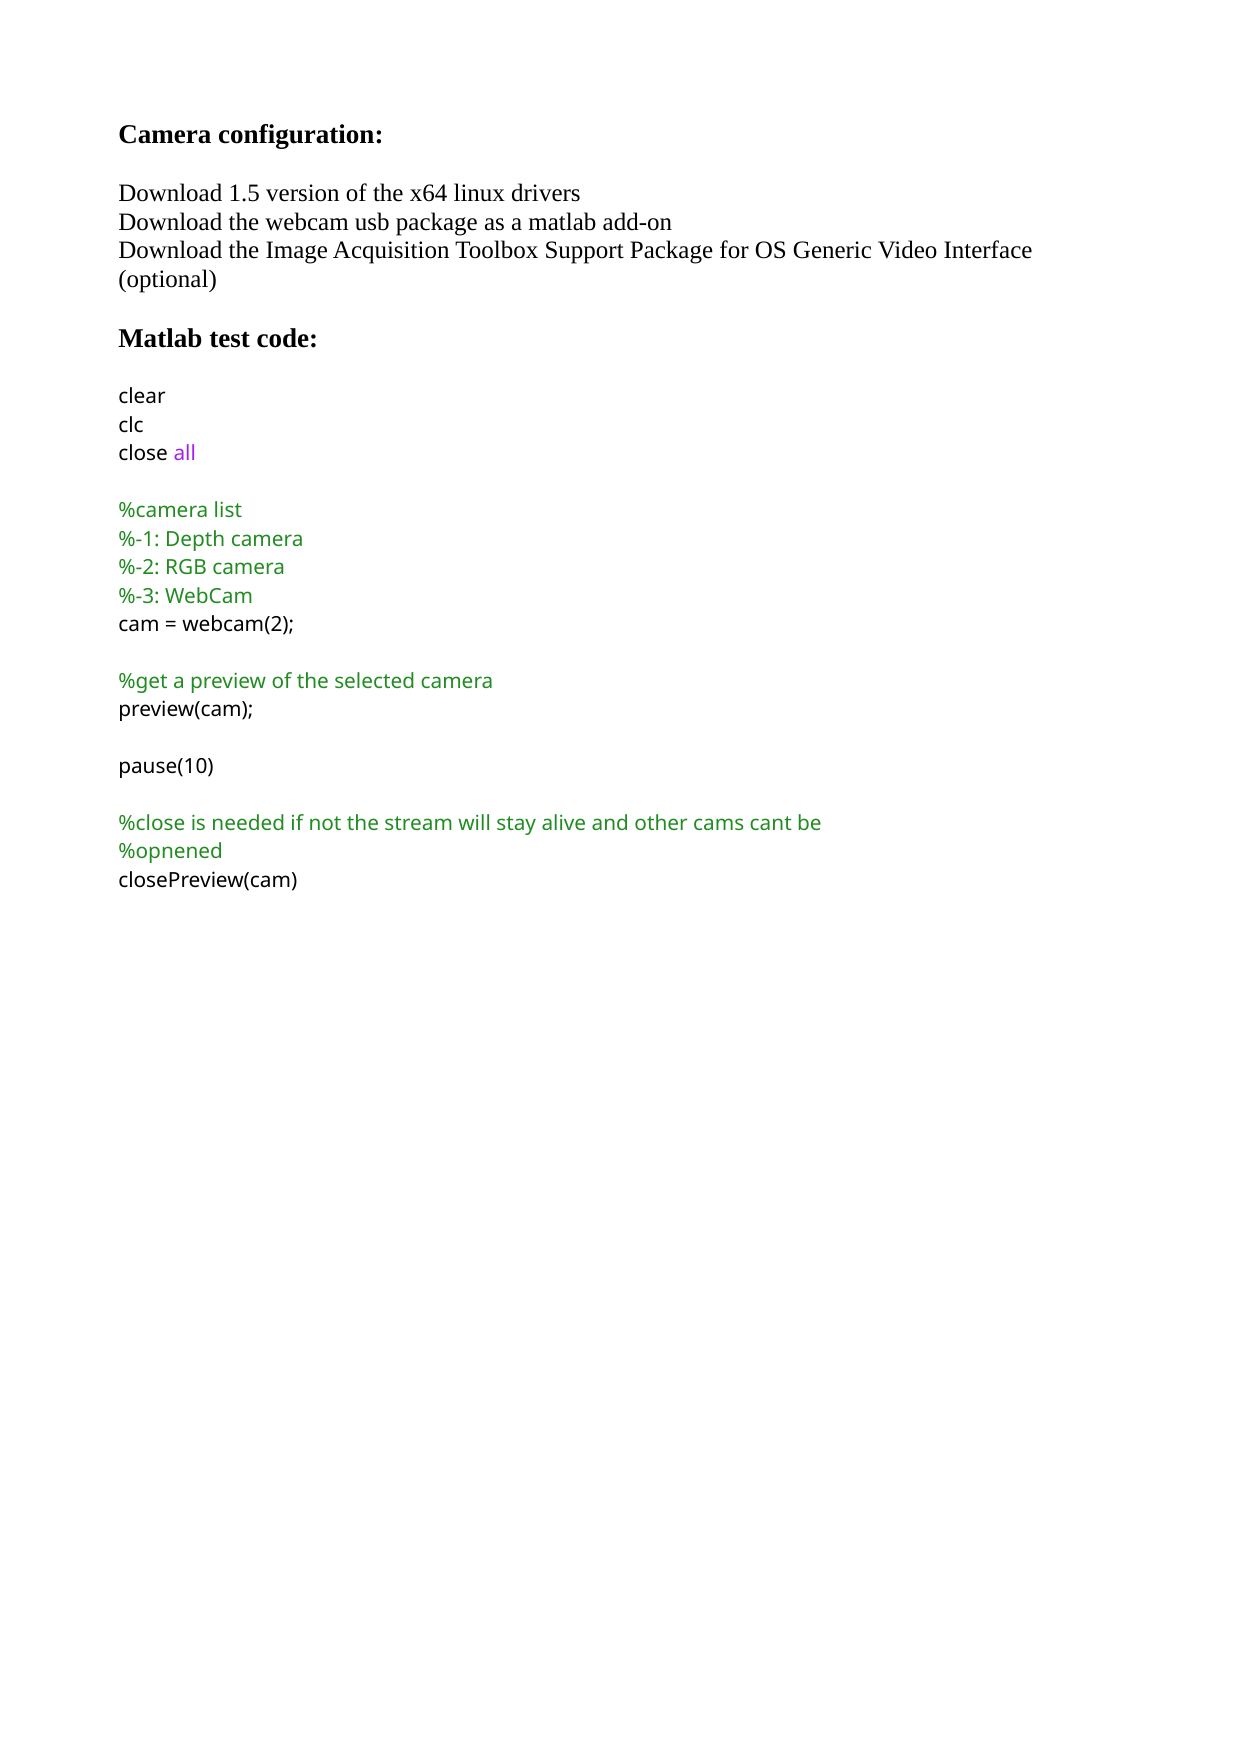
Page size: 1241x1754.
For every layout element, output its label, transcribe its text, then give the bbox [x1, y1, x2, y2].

text closePreview(cam) [118, 865, 1122, 893]
text %close is needed if not the stream will stay alive and other cams cant be [118, 808, 1122, 837]
text %camera list [118, 495, 1122, 524]
text preview(cam); [118, 694, 1122, 723]
text %-3: WebCam [118, 581, 1122, 609]
text %-2: RGB camera [118, 552, 1122, 581]
text clear [118, 382, 1122, 410]
text Download the Image Acquisition Toolbox Support Package for OS Generic Video Interface (optional) [118, 236, 1122, 293]
text %-1: Depth camera [118, 524, 1122, 552]
text pause(10) [118, 751, 1122, 780]
text clc [118, 410, 1122, 438]
text %opnened [118, 837, 1122, 865]
text Camera configuration: [118, 118, 1122, 149]
text cam = webcam(2); [118, 609, 1122, 638]
text Download the webcam usb package as a matlab add-on [118, 207, 1122, 236]
text Matlab test code: [118, 322, 1122, 353]
text Download 1.5 version of the x64 linux drivers [118, 178, 1122, 207]
text close all [118, 438, 1122, 467]
text %get a preview of the selected camera [118, 666, 1122, 694]
